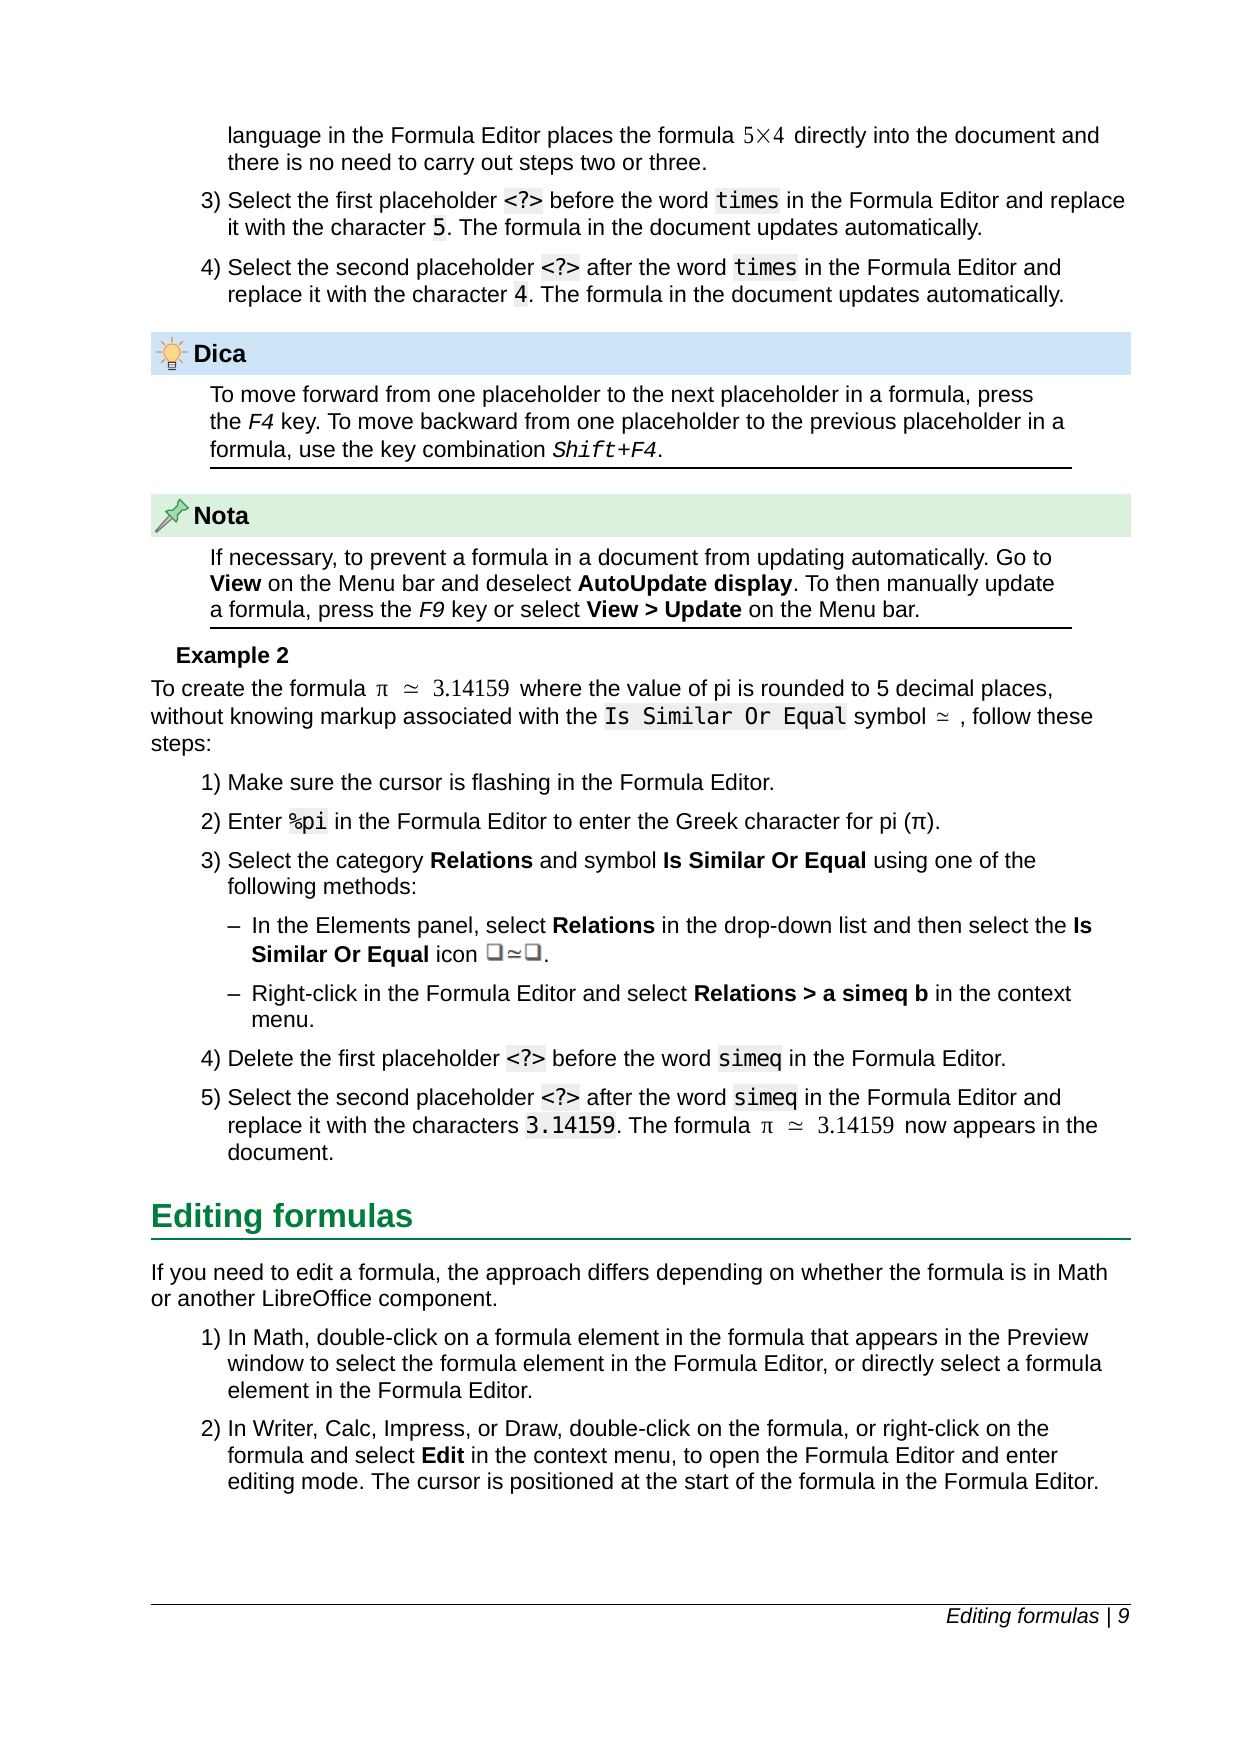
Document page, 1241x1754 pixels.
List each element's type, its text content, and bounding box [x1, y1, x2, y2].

list Delete the first placeholder <?> before the word simeq in the Formula Editor. [227, 1045, 506, 1072]
list Select the second placeholder <?> after the word simeq in the Formula Editor and replace it with the characters 3.14159. The formulanow appears in the document. [227, 1084, 1131, 1165]
list Enter %pi in the Formula Editor to enter the Greek character for pi (π). [227, 808, 289, 834]
list Right-click in the Formula Editor and select Relations > a simeq b in the context menu. [227, 979, 1131, 1032]
list Select the first placeholder <?> before the word times in the Formula Editor and replace it with the character 5. The formula in the document updates automatically. [227, 187, 1131, 241]
list If you need to edit a formula, the approach differs depending on whether the formula is in Math or another LibreOffice component. [151, 1259, 1131, 1311]
list In the Elements panel, select Relations in the drop-down list and then select the Is Similar Or Equal icon . [227, 912, 1131, 967]
list Delete the first placeholder <?> before the word simeq in the Formula Editor. [782, 1045, 1131, 1072]
subtitle Nota [151, 494, 1131, 537]
list Make sure the cursor is flashing in the Formula Editor. [227, 769, 1131, 795]
text To move forward from one placeholder to the next placeholder in a formula, press the F4 key. To move backward from one placeholder to the previous placeholder in a formula, use the key combination Shift+F4. [209, 381, 1072, 469]
picture [484, 938, 544, 963]
list In Writer, Calc, Impress, or Draw, double-click on the formula, or right-click on the formula and select Edit in the context menu, to open the Formula Editor and enter editing mode. The cursor is positioned at the start of the formula in the Formula Editor. [227, 1415, 1131, 1494]
text If necessary, to prevent a formula in a document from updating automatically. Go to View on the Menu bar and deselect AutoUpdate display. To then manually update a formula, press the F9 key or select View > Update on the Menu bar. [209, 543, 1072, 629]
list Delete the first placeholder <?> before the word simeq in the Formula Editor. [546, 1045, 718, 1072]
list Enter %pi in the Formula Editor to enter the Greek character for pi (π). [328, 808, 1131, 834]
subtitle Dica [151, 332, 1131, 375]
list Select the category Relations and symbol Is Similar Or Equal using one of the following methods: [227, 847, 1131, 900]
text Example 2 [176, 642, 1131, 668]
list To create the formulawhere the value of pi is rounded to 5 decimal places, without knowing markup associated with the Is Similar Or Equal symbol, follow these steps: [151, 674, 1131, 756]
text language in the Formula Editor places the formuladirectly into the document and there is no need to carry out steps two or three. [227, 121, 1131, 175]
list In Math, double-click on a formula element in the formula that appears in the Preview window to select the formula element in the Formula Editor, or directly select a formula element in the Formula Editor. [227, 1324, 1131, 1403]
list Select the second placeholder <?> after the word times in the Formula Editor and replace it with the character 4. The formula in the document updates automatically. [227, 254, 1131, 307]
subtitle Editing formulas [151, 1196, 1131, 1238]
